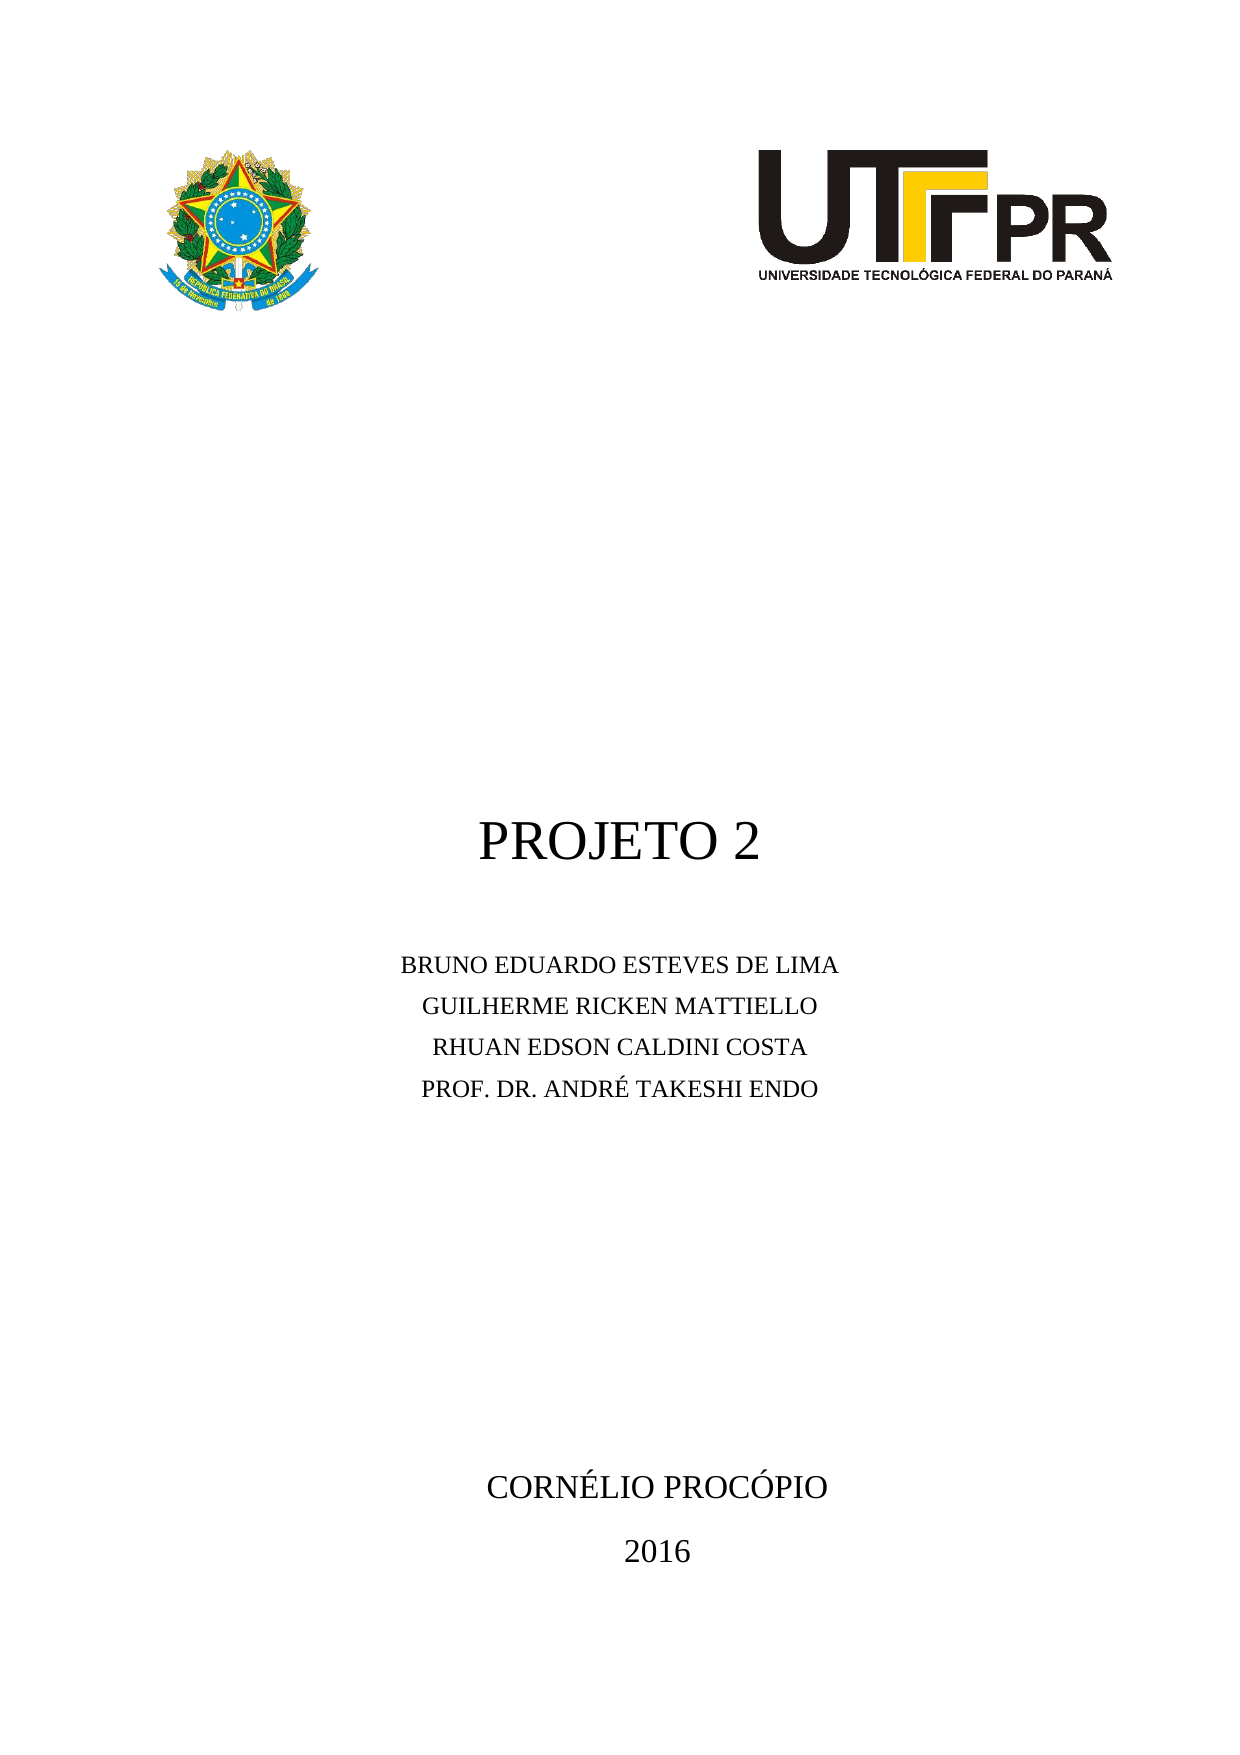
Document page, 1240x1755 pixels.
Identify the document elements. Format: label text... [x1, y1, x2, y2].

text CORNÉLIO PROCÓPIO [150, 1468, 1089, 1506]
text PROJETO 2 [150, 807, 1089, 871]
text PROF. DR. ANDRÉ TAKESHI ENDO [150, 1074, 1089, 1102]
text GUILHERME RICKEN MATTIELLO [150, 991, 1089, 1020]
text RHUAN EDSON CALDINI COSTA [150, 1032, 1089, 1061]
text BRUNO EDUARDO ESTEVES DE LIMA [150, 950, 1089, 979]
text 2016 [150, 1531, 1089, 1569]
